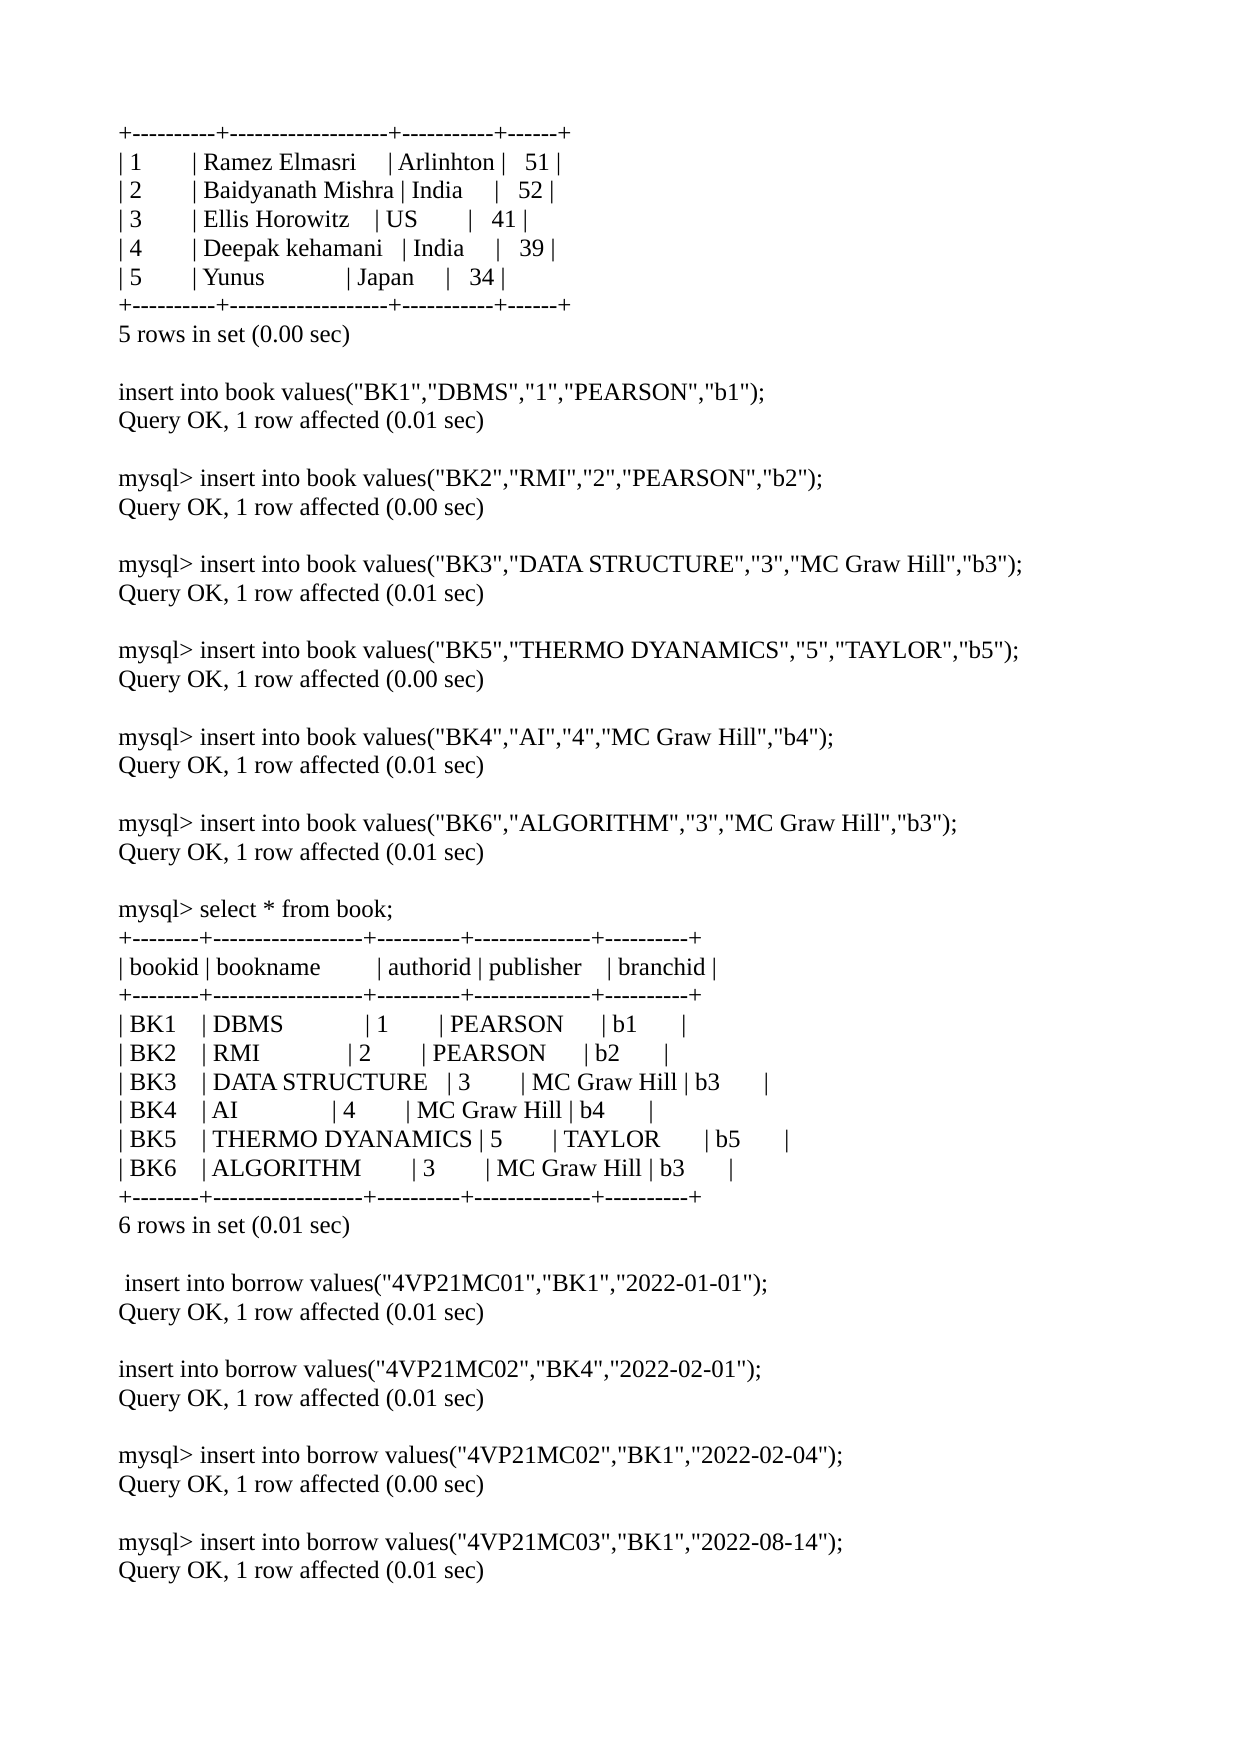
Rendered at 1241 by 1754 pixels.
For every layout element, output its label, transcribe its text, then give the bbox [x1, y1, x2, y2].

text | 2 | Baidyanath Mishra | India | 52 | [118, 176, 1122, 204]
text Query OK, 1 row affected (0.00 sec) [118, 492, 1122, 521]
text 6 rows in set (0.01 sec) [118, 1211, 1122, 1239]
text Query OK, 1 row affected (0.01 sec) [118, 1556, 1122, 1584]
text +----------+-------------------+-----------+------+ [118, 118, 1122, 147]
text mysql> select * from book; [118, 894, 1122, 923]
text mysql> insert into book values("BK3","DATA STRUCTURE","3","MC Graw Hill","b3"); [118, 549, 1122, 578]
text +----------+-------------------+-----------+------+ [118, 291, 1122, 319]
text mysql> insert into book values("BK4","AI","4","MC Graw Hill","b4"); [118, 722, 1122, 751]
text mysql> insert into book values("BK6","ALGORITHM","3","MC Graw Hill","b3"); [118, 808, 1122, 837]
text | 5 | Yunus | Japan | 34 | [118, 262, 1122, 291]
text | BK3 | DATA STRUCTURE | 3 | MC Graw Hill | b3 | [118, 1067, 1122, 1096]
text Query OK, 1 row affected (0.01 sec) [118, 837, 1122, 866]
text | bookid | bookname | authorid | publisher | branchid | [118, 952, 1122, 981]
text | BK6 | ALGORITHM | 3 | MC Graw Hill | b3 | [118, 1153, 1122, 1182]
text | 3 | Ellis Horowitz | US | 41 | [118, 204, 1122, 233]
text Query OK, 1 row affected (0.00 sec) [118, 1469, 1122, 1498]
text insert into borrow values("4VP21MC01","BK1","2022-01-01"); [118, 1268, 1122, 1297]
text Query OK, 1 row affected (0.00 sec) [118, 664, 1122, 693]
text Query OK, 1 row affected (0.01 sec) [118, 751, 1122, 779]
text +--------+------------------+----------+--------------+----------+ [118, 923, 1122, 952]
text | 1 | Ramez Elmasri | Arlinhton | 51 | [118, 147, 1122, 176]
text mysql> insert into book values("BK2","RMI","2","PEARSON","b2"); [118, 463, 1122, 492]
text Query OK, 1 row affected (0.01 sec) [118, 406, 1122, 434]
text mysql> insert into borrow values("4VP21MC03","BK1","2022-08-14"); [118, 1527, 1122, 1556]
text insert into borrow values("4VP21MC02","BK4","2022-02-01"); [118, 1354, 1122, 1383]
text | BK4 | AI | 4 | MC Graw Hill | b4 | [118, 1096, 1122, 1124]
text Query OK, 1 row affected (0.01 sec) [118, 1383, 1122, 1412]
text +--------+------------------+----------+--------------+----------+ [118, 1182, 1122, 1211]
text Query OK, 1 row affected (0.01 sec) [118, 1297, 1122, 1326]
text mysql> insert into book values("BK5","THERMO DYANAMICS","5","TAYLOR","b5"); [118, 636, 1122, 664]
text | 4 | Deepak kehamani | India | 39 | [118, 233, 1122, 262]
text | BK1 | DBMS | 1 | PEARSON | b1 | [118, 1009, 1122, 1038]
text Query OK, 1 row affected (0.01 sec) [118, 578, 1122, 607]
text +--------+------------------+----------+--------------+----------+ [118, 981, 1122, 1009]
text | BK5 | THERMO DYANAMICS | 5 | TAYLOR | b5 | [118, 1124, 1122, 1153]
text mysql> insert into borrow values("4VP21MC02","BK1","2022-02-04"); [118, 1441, 1122, 1469]
text | BK2 | RMI | 2 | PEARSON | b2 | [118, 1038, 1122, 1067]
text 5 rows in set (0.00 sec) [118, 319, 1122, 348]
text insert into book values("BK1","DBMS","1","PEARSON","b1"); [118, 377, 1122, 406]
